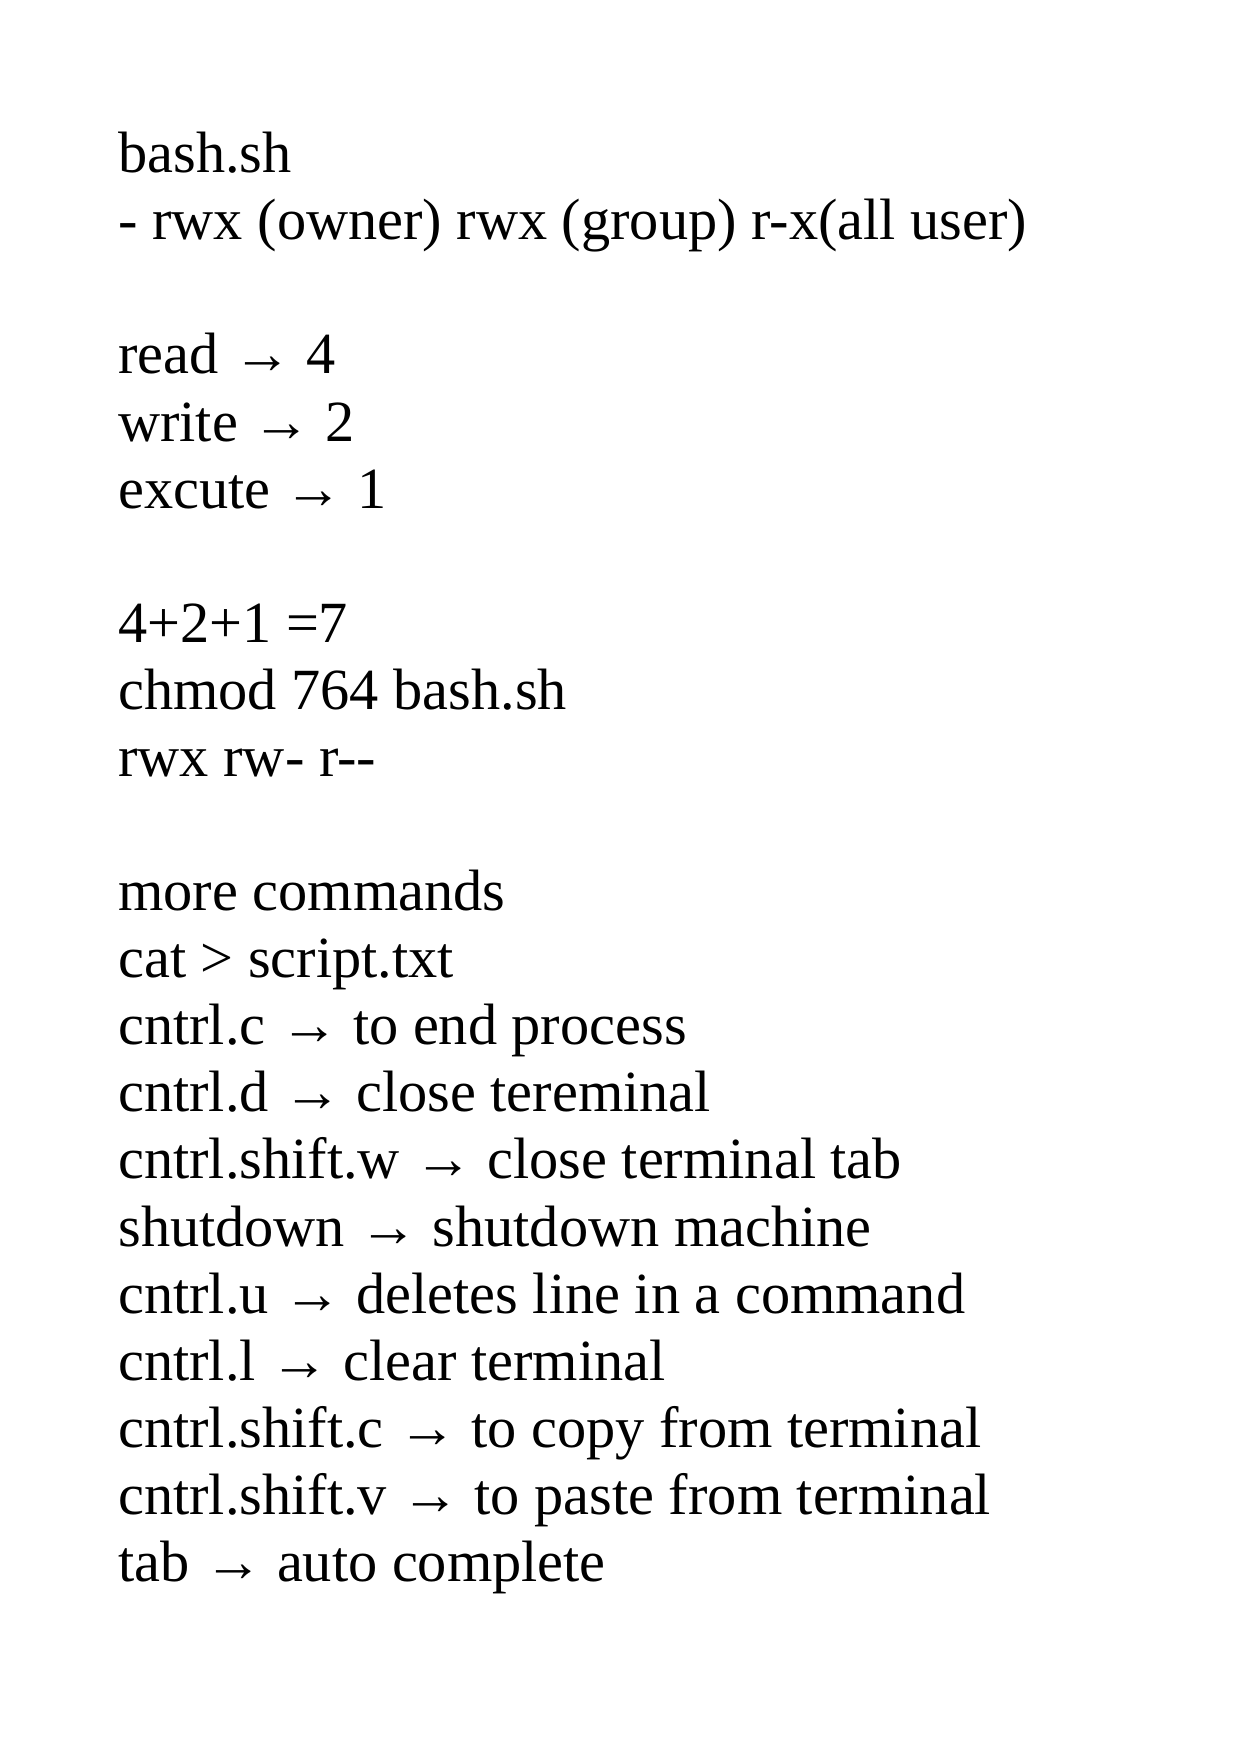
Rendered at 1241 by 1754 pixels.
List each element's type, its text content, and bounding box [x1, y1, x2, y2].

text write → 2 [118, 386, 1122, 453]
text cntrl.u → deletes line in a command [118, 1258, 1122, 1326]
text excute → 1 [118, 453, 1122, 521]
text cntrl.d → close tereminal [118, 1057, 1122, 1124]
text 4+2+1 =7 [118, 588, 1122, 655]
text shutdown → shutdown machine [118, 1191, 1122, 1258]
text chmod 764 bash.sh [118, 655, 1122, 722]
text cntrl.shift.c → to copy from terminal [118, 1393, 1122, 1460]
text read → 4 [118, 319, 1122, 386]
text tab → auto complete [118, 1527, 1122, 1594]
text bash.sh [118, 118, 1122, 185]
text more commands [118, 856, 1122, 923]
text cat > script.txt [118, 923, 1122, 990]
text cntrl.c → to end process [118, 990, 1122, 1057]
text cntrl.shift.v → to paste from terminal [118, 1460, 1122, 1527]
text cntrl.shift.w → close terminal tab [118, 1124, 1122, 1191]
text cntrl.l → clear terminal [118, 1326, 1122, 1393]
text rwx rw- r-- [118, 722, 1122, 789]
text - rwx (owner) rwx (group) r-x(all user) [118, 185, 1122, 252]
